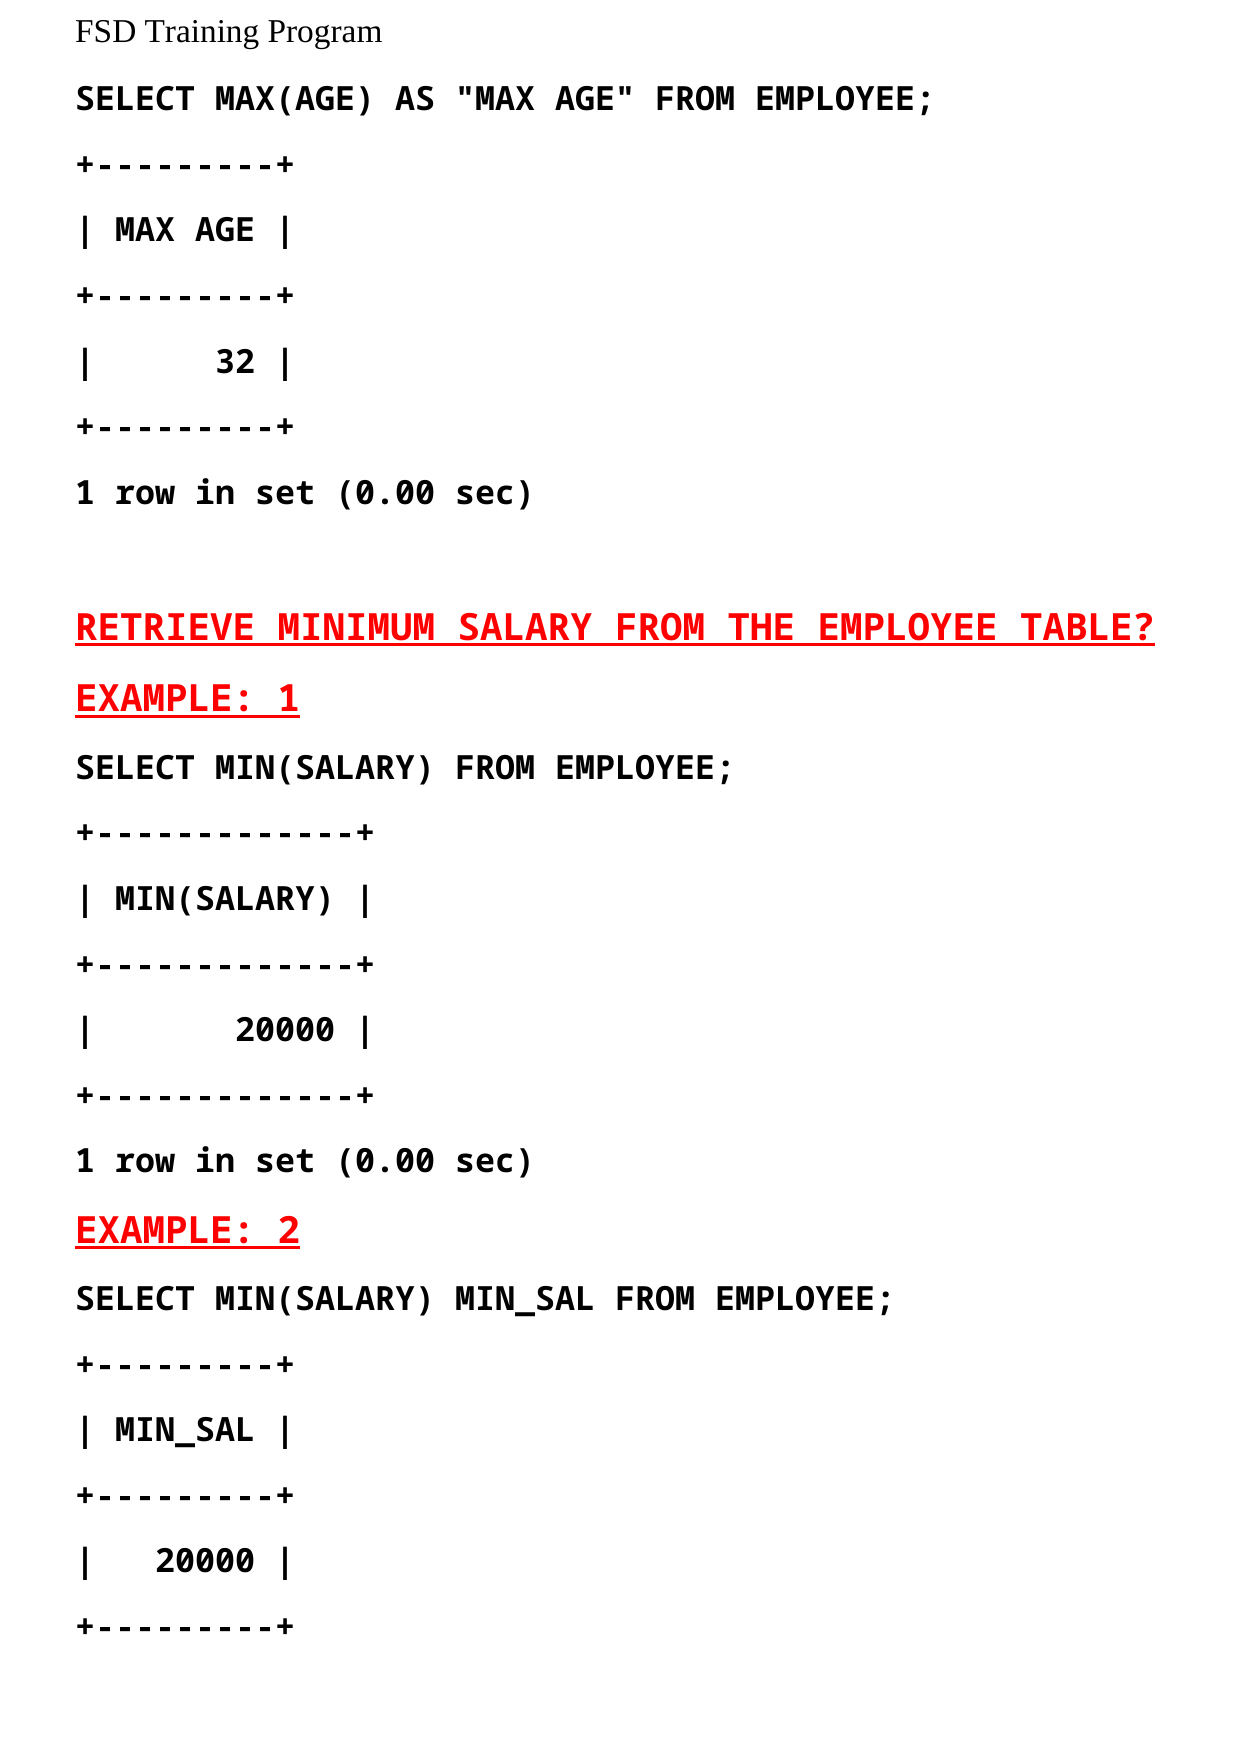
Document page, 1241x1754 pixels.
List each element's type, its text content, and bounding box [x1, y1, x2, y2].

text +---------+ [75, 272, 1165, 317]
text SELECT MAX(AGE) AS "MAX AGE" FROM EMPLOYEE; [75, 75, 1165, 120]
text | MIN(SALARY) | [75, 875, 1165, 920]
text +-------------+ [75, 809, 1165, 854]
text | 20000 | [75, 1537, 1165, 1583]
text +-------------+ [75, 1072, 1165, 1117]
text 1 row in set (0.00 sec) [75, 469, 1165, 514]
text +---------+ [75, 1472, 1165, 1517]
text | 20000 | [75, 1006, 1165, 1051]
text +-------------+ [75, 940, 1165, 986]
text | MAX AGE | [75, 206, 1165, 252]
text +---------+ [75, 1340, 1165, 1386]
text +---------+ [75, 141, 1165, 186]
text RETRIEVE MINIMUM SALARY FROM THE EMPLOYEE TABLE? [75, 600, 1165, 651]
text | 32 | [75, 337, 1165, 383]
text +---------+ [75, 1603, 1165, 1648]
text EXAMPLE: 2 [75, 1203, 1165, 1254]
text | MIN_SAL | [75, 1406, 1165, 1451]
text EXAMPLE: 1 [75, 672, 1165, 723]
text SELECT MIN(SALARY) MIN_SAL FROM EMPLOYEE; [75, 1275, 1165, 1320]
text 1 row in set (0.00 sec) [75, 1137, 1165, 1183]
text SELECT MIN(SALARY) FROM EMPLOYEE; [75, 743, 1165, 789]
text +---------+ [75, 403, 1165, 448]
